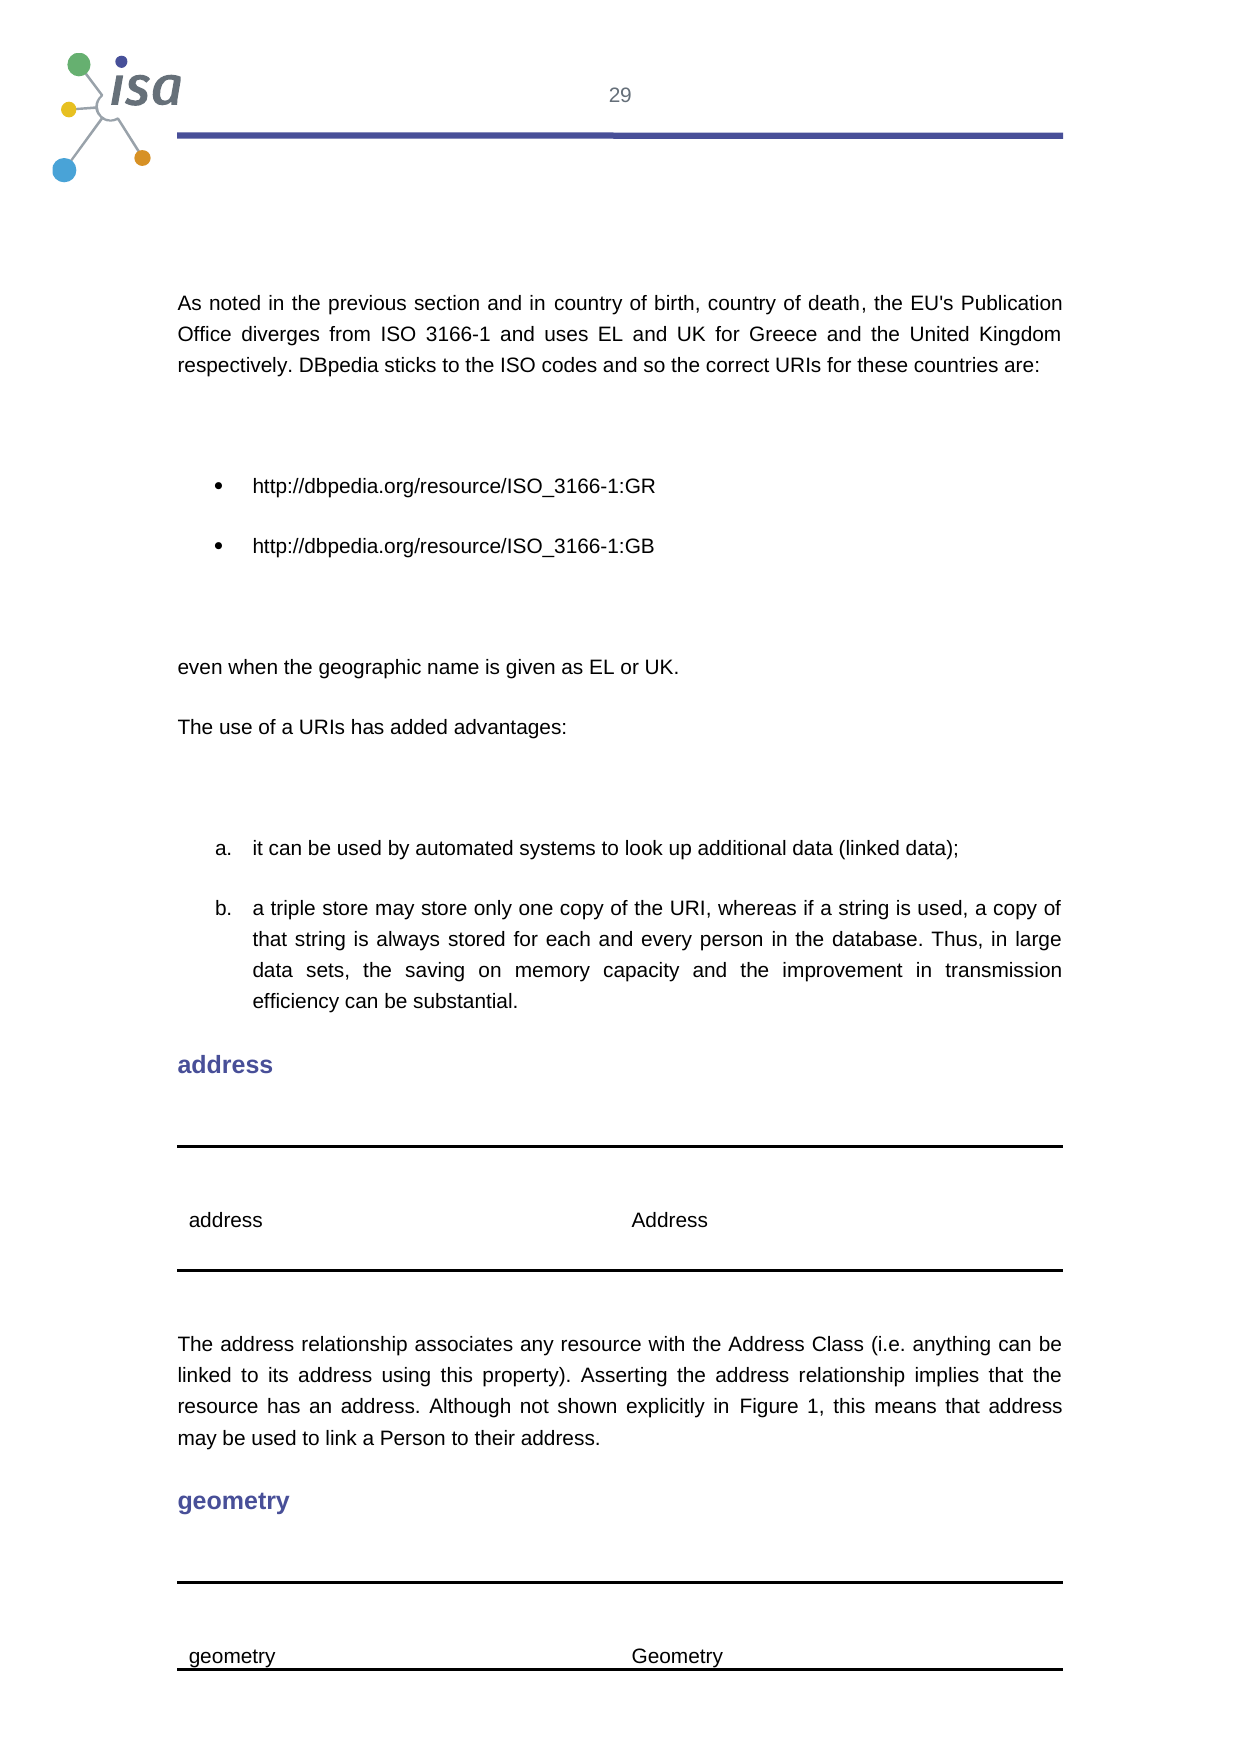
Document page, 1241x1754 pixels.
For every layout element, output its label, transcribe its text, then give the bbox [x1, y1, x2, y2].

text As noted in the previous section and in 3.1.9, the EU's Publication Office diverges from ISO 3166-1 and uses EL and UK for Greece and the United Kingdom respectively. DBpedia sticks to the ISO codes and so the correct URIs for these countries are: [177, 291, 1063, 377]
table_header Relationship [177, 1584, 620, 1644]
subtitle geometry [177, 1486, 1063, 1514]
subtitle address [177, 1050, 1063, 1078]
table_cell geometry [177, 1644, 620, 1668]
table_header Target Class [620, 1148, 1063, 1208]
table_cell Geometry [620, 1644, 1063, 1668]
list a triple store may store only one copy of the URI, whereas if a string is used, a copy of that string is always stored for each and every person in the database. Thus, in large data sets, the saving on memory capacity and the improvement in transmission efficiency can be substantial. [215, 896, 1063, 1013]
list http://dbpedia.org/resource/ISO_3166-1:GR [215, 473, 1063, 498]
table_header Relationship [177, 1148, 620, 1208]
text The address relationship associates any resource with the Address Class (i.e. anything can be linked to its address using this property). Asserting the address relationship implies that the resource has an address. Although not shown explicitly in Figure 1, this means that address may be used to link a Person to their address. [177, 1332, 1063, 1449]
text even when the geographic name is given as EL or UK. [177, 655, 1063, 679]
table_cell Address [620, 1208, 1063, 1268]
text The use of a URIs has added advantages: [177, 715, 1063, 739]
list it can be used by automated systems to look up additional data (linked data); [215, 836, 1063, 859]
table_header Target Class [620, 1584, 1063, 1644]
list http://dbpedia.org/resource/ISO_3166-1:GB [215, 534, 1063, 558]
table_cell address [177, 1208, 620, 1268]
